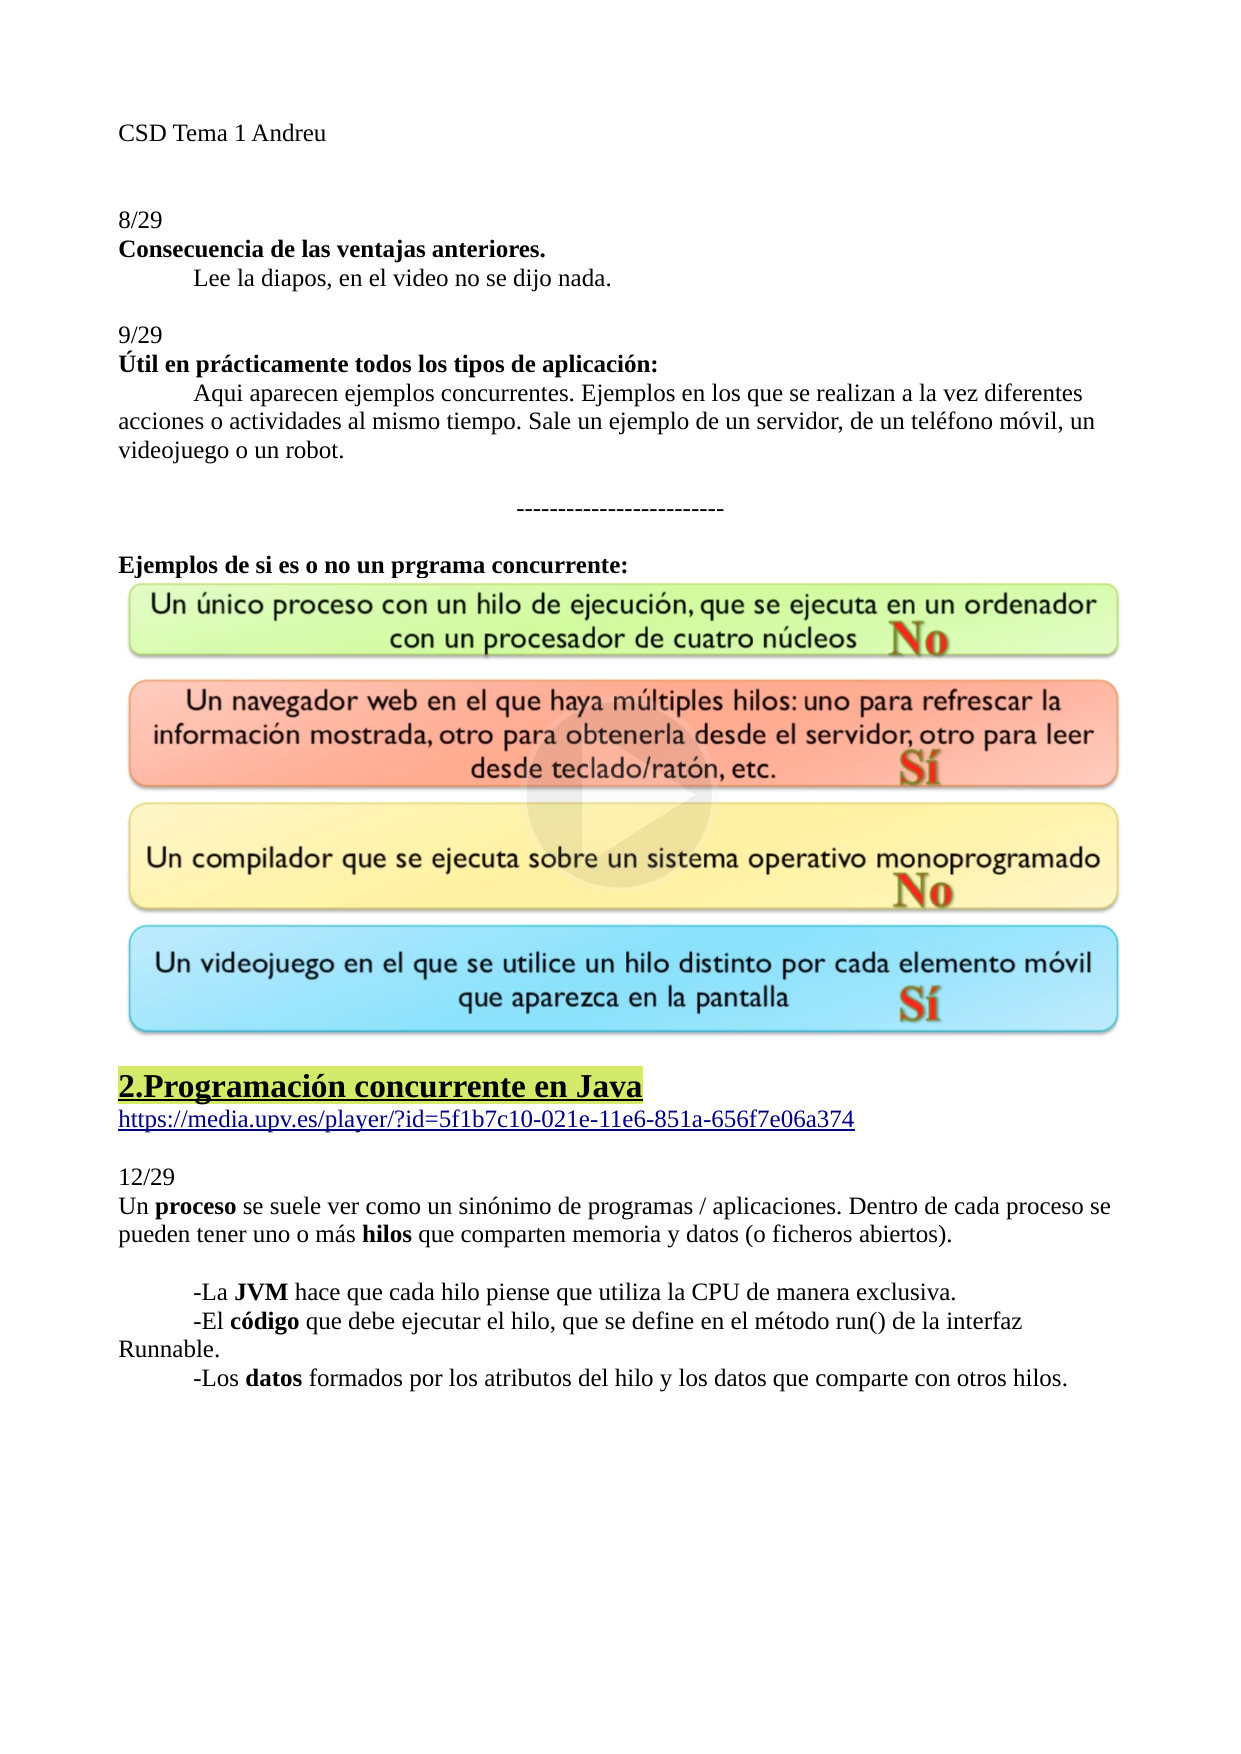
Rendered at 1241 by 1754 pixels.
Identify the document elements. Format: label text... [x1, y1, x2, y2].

text Consecuencia de las ventajas anteriores. [118, 234, 1122, 263]
text ------------------------- [118, 493, 1122, 521]
text -Los datos formados por los atributos del hilo y los datos que comparte con otros hilos. [118, 1363, 1122, 1392]
text Ejemplos de si es o no un prgrama concurrente: [118, 550, 1122, 578]
text https://media.upv.es/player/?id=5f1b7c10-021e-11e6-851a-656f7e06a374 [118, 1104, 1122, 1133]
text Lee la diapos, en el video no se dijo nada. [118, 263, 1122, 291]
text 12/29 [118, 1162, 1122, 1191]
text -El código que debe ejecutar el hilo, que se define en el método run() de la interfaz Runnable. [118, 1306, 1122, 1363]
text Aqui aparecen ejemplos concurrentes. Ejemplos en los que se realizan a la vez diferentes acciones o actividades al mismo tiempo. Sale un ejemplo de un servidor, de un teléfono móvil, un videojuego o un robot. [118, 378, 1122, 464]
text 2.Programación concurrente en Java [118, 1066, 1122, 1104]
text Útil en prácticamente todos los tipos de aplicación: [118, 349, 1122, 378]
text -La JVM hace que cada hilo piense que utiliza la CPU de manera exclusiva. [118, 1277, 1122, 1306]
text 9/29 [118, 320, 1122, 349]
text Un proceso se suele ver como un sinónimo de programas / aplicaciones. Dentro de cada proceso se pueden tener uno o más hilos que comparten memoria y datos (o ficheros abiertos). [118, 1191, 1122, 1248]
text 8/29 [118, 205, 1122, 234]
picture [118, 578, 1123, 1038]
